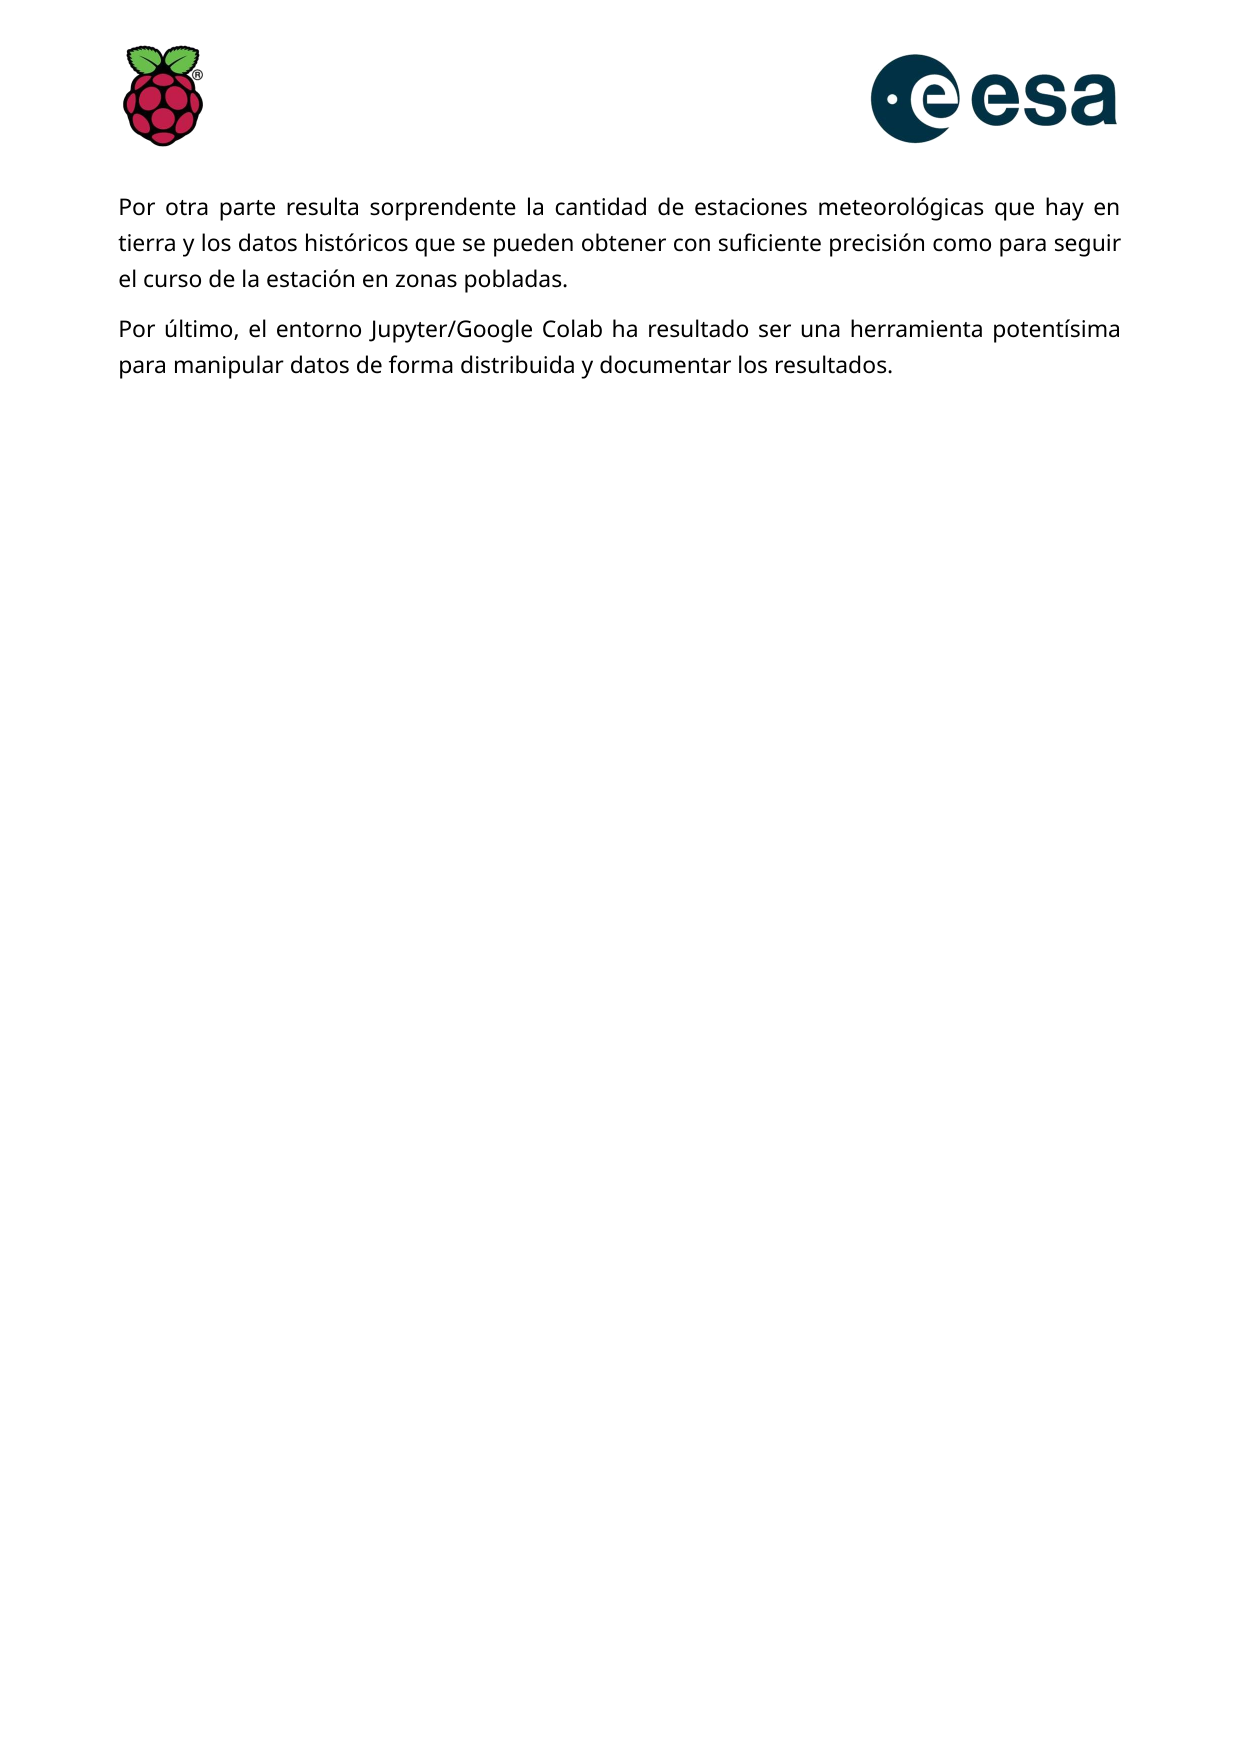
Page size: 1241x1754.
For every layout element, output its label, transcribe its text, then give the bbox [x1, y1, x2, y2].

picture [866, 48, 1121, 148]
text Por último, el entorno Jupyter/Google Colab ha resultado ser una herramienta potentísima para manipular datos de forma distribuida y documentar los resultados. [118, 313, 1122, 380]
text Por otra parte resulta sorprendente la cantidad de estaciones meteorológicas que hay en tierra y los datos históricos que se pueden obtener con suficiente precisión como para seguir el curso de la estación en zonas pobladas. [118, 191, 1122, 294]
picture [120, 42, 206, 149]
